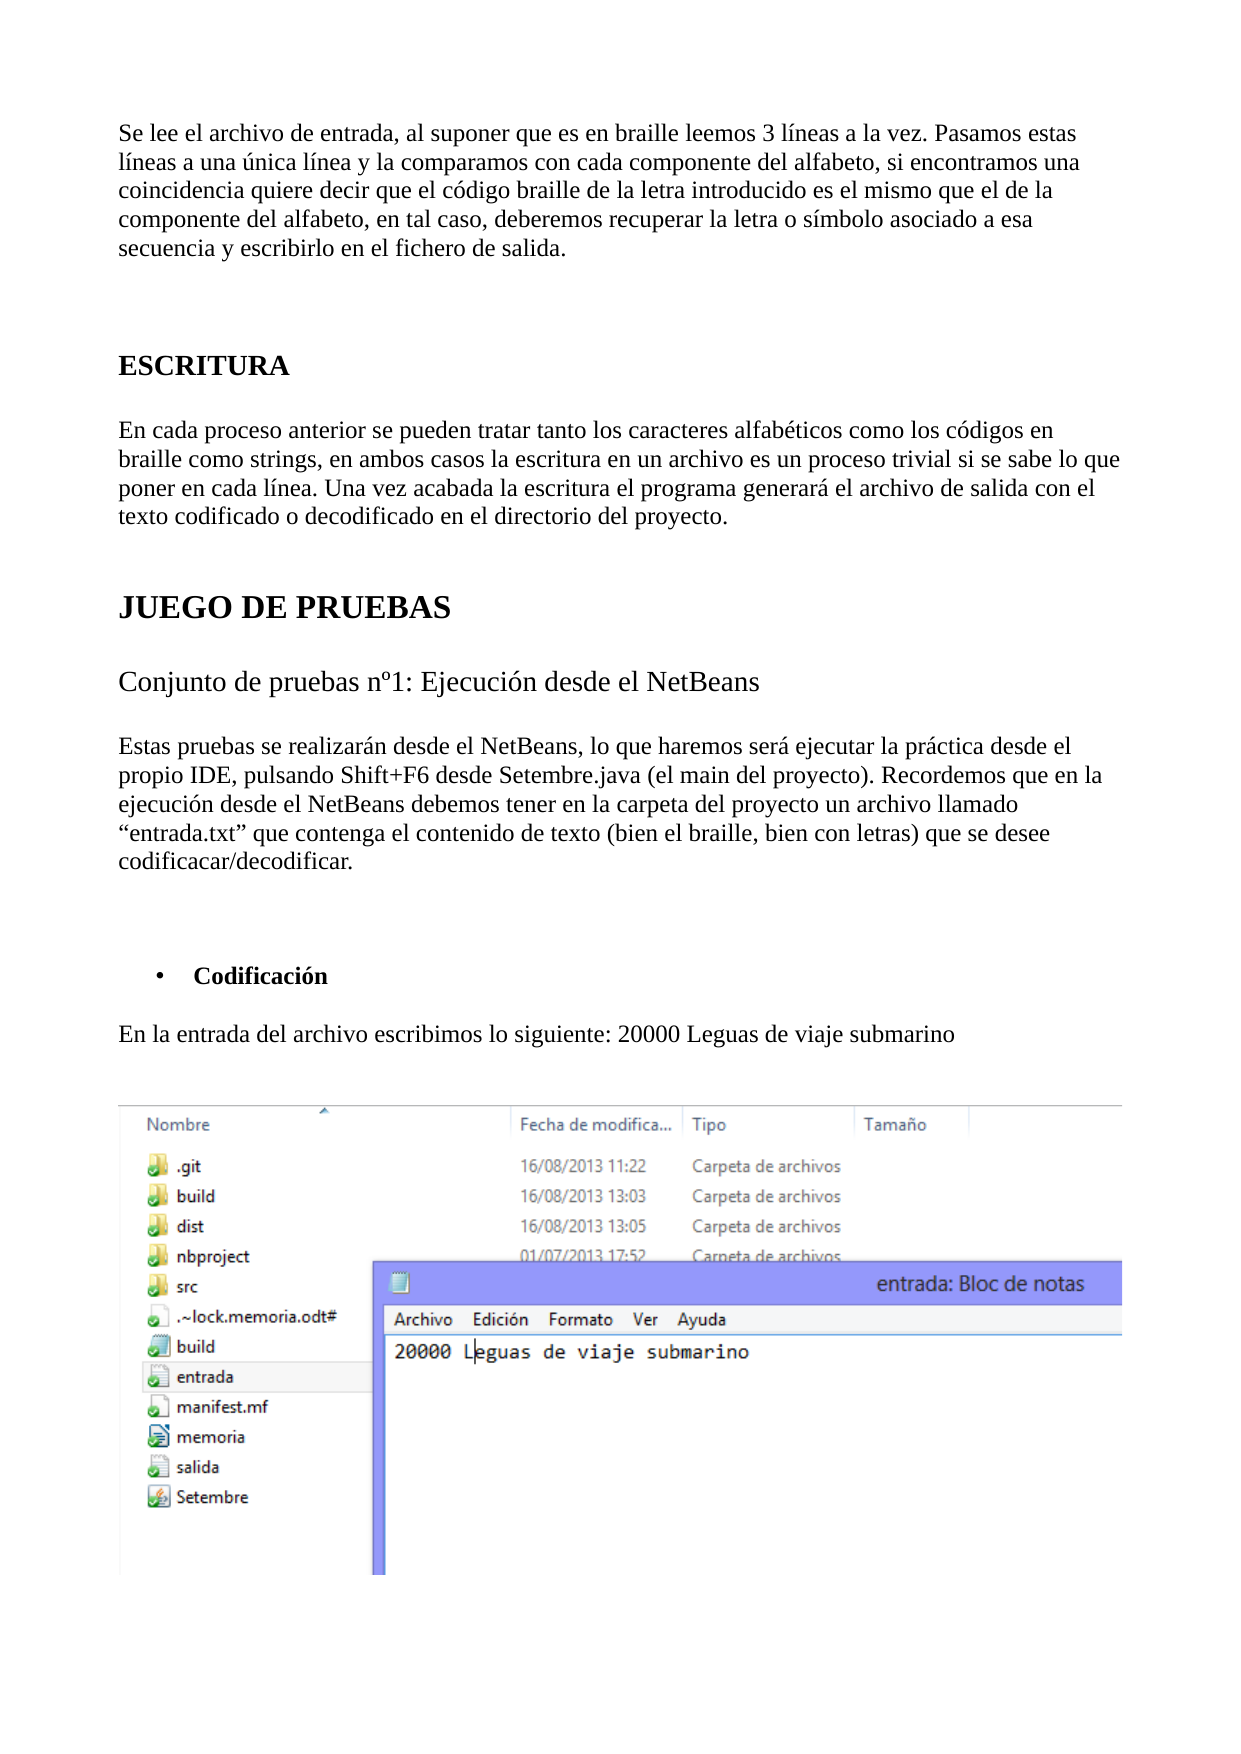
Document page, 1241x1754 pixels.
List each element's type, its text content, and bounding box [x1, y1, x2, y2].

text JUEGO DE PRUEBAS [118, 588, 1122, 626]
text ESCRITURA [118, 348, 1122, 382]
text En la entrada del archivo escribimos lo siguiente: 20000 Leguas de viaje submarino [118, 1019, 1122, 1048]
text Estas pruebas se realizarán desde el NetBeans, lo que haremos será ejecutar la práctica desde el propio IDE, pulsando Shift+F6 desde Setembre.java (el main del proyecto). Recordemos que en la ejecución desde el NetBeans debemos tener en la carpeta del proyecto un archivo llamado “entrada.txt” que contenga el contenido de texto (bien el braille, bien con letras) que se desee codificacar/decodificar. [118, 731, 1122, 875]
text En cada proceso anterior se pueden tratar tanto los caracteres alfabéticos como los códigos en braille como strings, en ambos casos la escritura en un archivo es un proceso trivial si se sabe lo que poner en cada línea. Una vez acabada la escritura el programa generará el archivo de salida con el texto codificado o decodificado en el directorio del proyecto. [118, 415, 1122, 530]
text Se lee el archivo de entrada, al suponer que es en braille leemos 3 líneas a la vez. Pasamos estas líneas a una única línea y la comparamos con cada componente del alfabeto, si encontramos una coincidencia quiere decir que el código braille de la letra introducido es el mismo que el de la componente del alfabeto, en tal caso, deberemos recuperar la letra o símbolo asociado a esa secuencia y escribirlo en el fichero de salida. [118, 118, 1122, 262]
text Conjunto de pruebas nº1: Ejecución desde el NetBeans [118, 664, 1122, 698]
list Codificación [156, 961, 1122, 990]
picture [118, 1105, 1123, 1575]
